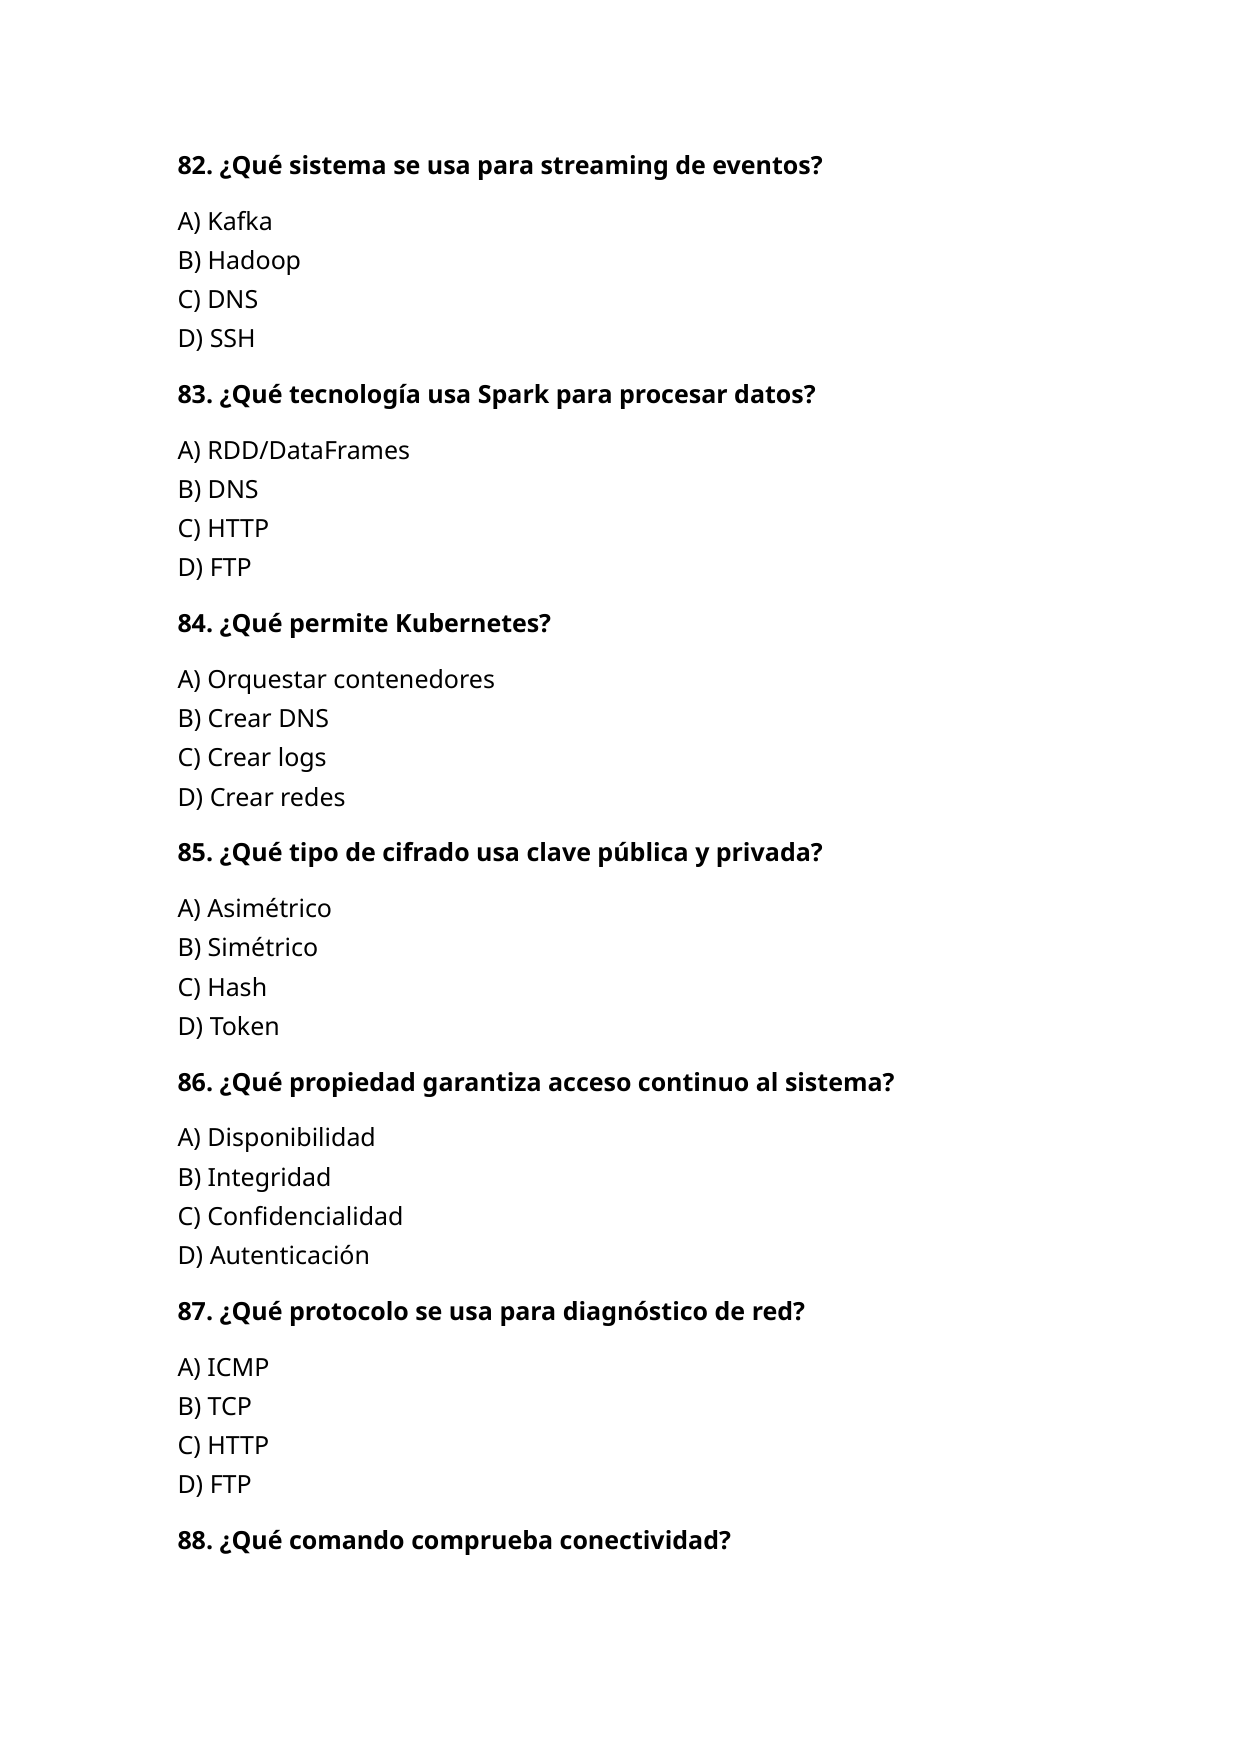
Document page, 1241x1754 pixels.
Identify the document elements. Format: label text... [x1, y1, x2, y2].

text A) Orquestar contenedores B) Crear DNS C) Crear logs D) Crear redes [177, 662, 1063, 813]
text A) Kafka B) Hadoop C) DNS D) SSH [177, 203, 1063, 355]
text 82. ¿Qué sistema se usa para streaming de eventos? [177, 148, 1063, 182]
text 86. ¿Qué propiedad garantiza acceso continuo al sistema? [177, 1064, 1063, 1098]
text A) Asimétrico B) Simétrico C) Hash D) Token [177, 891, 1063, 1042]
text 85. ¿Qué tipo de cifrado usa clave pública y privada? [177, 835, 1063, 869]
text A) ICMP B) TCP C) HTTP D) FTP [177, 1349, 1063, 1501]
text 84. ¿Qué permite Kubernetes? [177, 606, 1063, 640]
text 88. ¿Qué comando comprueba conectividad? [177, 1523, 1063, 1557]
text 83. ¿Qué tecnología usa Spark para procesar datos? [177, 377, 1063, 411]
text A) RDD/DataFrames B) DNS C) HTTP D) FTP [177, 433, 1063, 584]
text A) Disponibilidad B) Integridad C) Confidencialidad D) Autenticación [177, 1120, 1063, 1272]
text 87. ¿Qué protocolo se usa para diagnóstico de red? [177, 1293, 1063, 1327]
